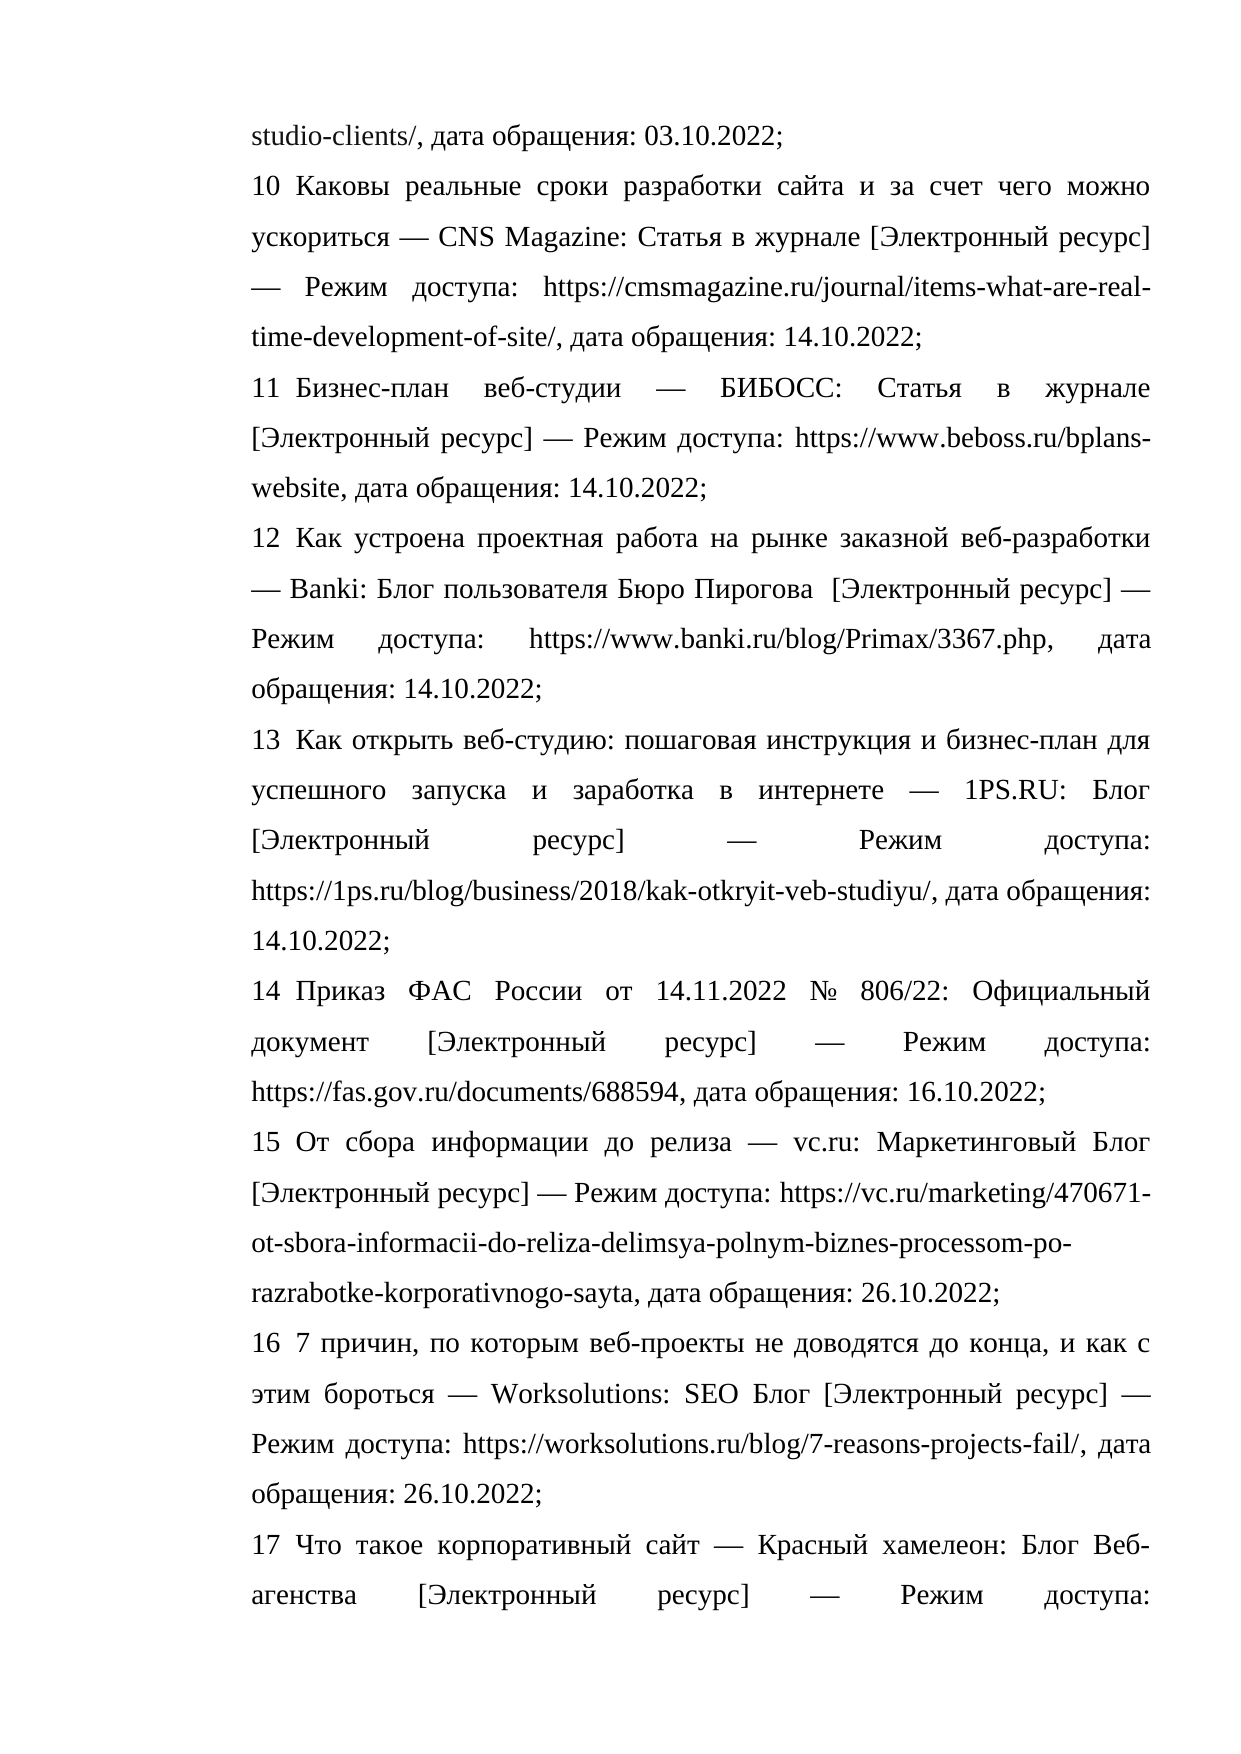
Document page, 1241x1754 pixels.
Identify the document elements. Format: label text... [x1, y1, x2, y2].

list Приказ ФАС России от 14.11.2022 № 806/22: Официальный документ [Электронный ресурс] — Режим доступа: https://fas.gov.ru/documents/688594, дата обращения: 16.10.2022; [251, 973, 1151, 1108]
list От сбора информации до релиза — vc.ru: Маркетинговый Блог [Электронный ресурс] — Режим доступа: https://vc.ru/marketing/470671-ot-sbora-informacii-do-reliza-delimsya-polnym-biznes-processom-po-razrabotke-korporativnogo-sayta, дата обращения: 26.10.2022; [251, 1124, 1151, 1309]
list Бизнес-план веб-студии — БИБОСС: Статья в журнале [Электронный ресурс] — Режим доступа: https://www.beboss.ru/bplans-website, дата обращения: 14.10.2022; [251, 370, 1151, 504]
list Что такое корпоративный сайт — Красный хамелеон: Блог Веб-агенства [Электронный ресурс] — Режим доступа: [251, 1527, 1151, 1611]
list Как открыть веб-студию: пошаговая инструкция и бизнес-план для успешного запуска и заработка в интернете — 1PS.RU: Блог [Электронный ресурс] — Режим доступа: https://1ps.ru/blog/business/2018/kak-otkryit-veb-studiyu/, дата обращения: 14.10.2022; [251, 722, 1151, 957]
list Каковы реальные сроки разработки сайта и за счет чего можно ускориться — CNS Magazine: Статья в журнале [Электронный ресурс] — Режим доступа: https://cmsmagazine.ru/journal/items-what-are-real-time-development-of-site/, дата обращения: 14.10.2022; [251, 168, 1151, 353]
list 7 причин, по которым веб-проекты не доводятся до конца, и как с этим бороться — Worksolutions: SEO Блог [Электронный ресурс] — Режим доступа: https://worksolutions.ru/blog/7-reasons-projects-fail/, дата обращения: 26.10.2022; [251, 1326, 1151, 1510]
list studio-clients/, дата обращения: 03.10.2022; [251, 118, 1151, 152]
list Как устроена проектная работа на рынке заказной веб-разработки — Banki: Блог пользователя Бюро Пирогова [Электронный ресурс] — Режим доступа: https://www.banki.ru/blog/Primax/3367.php, дата обращения: 14.10.2022; [251, 521, 1151, 705]
